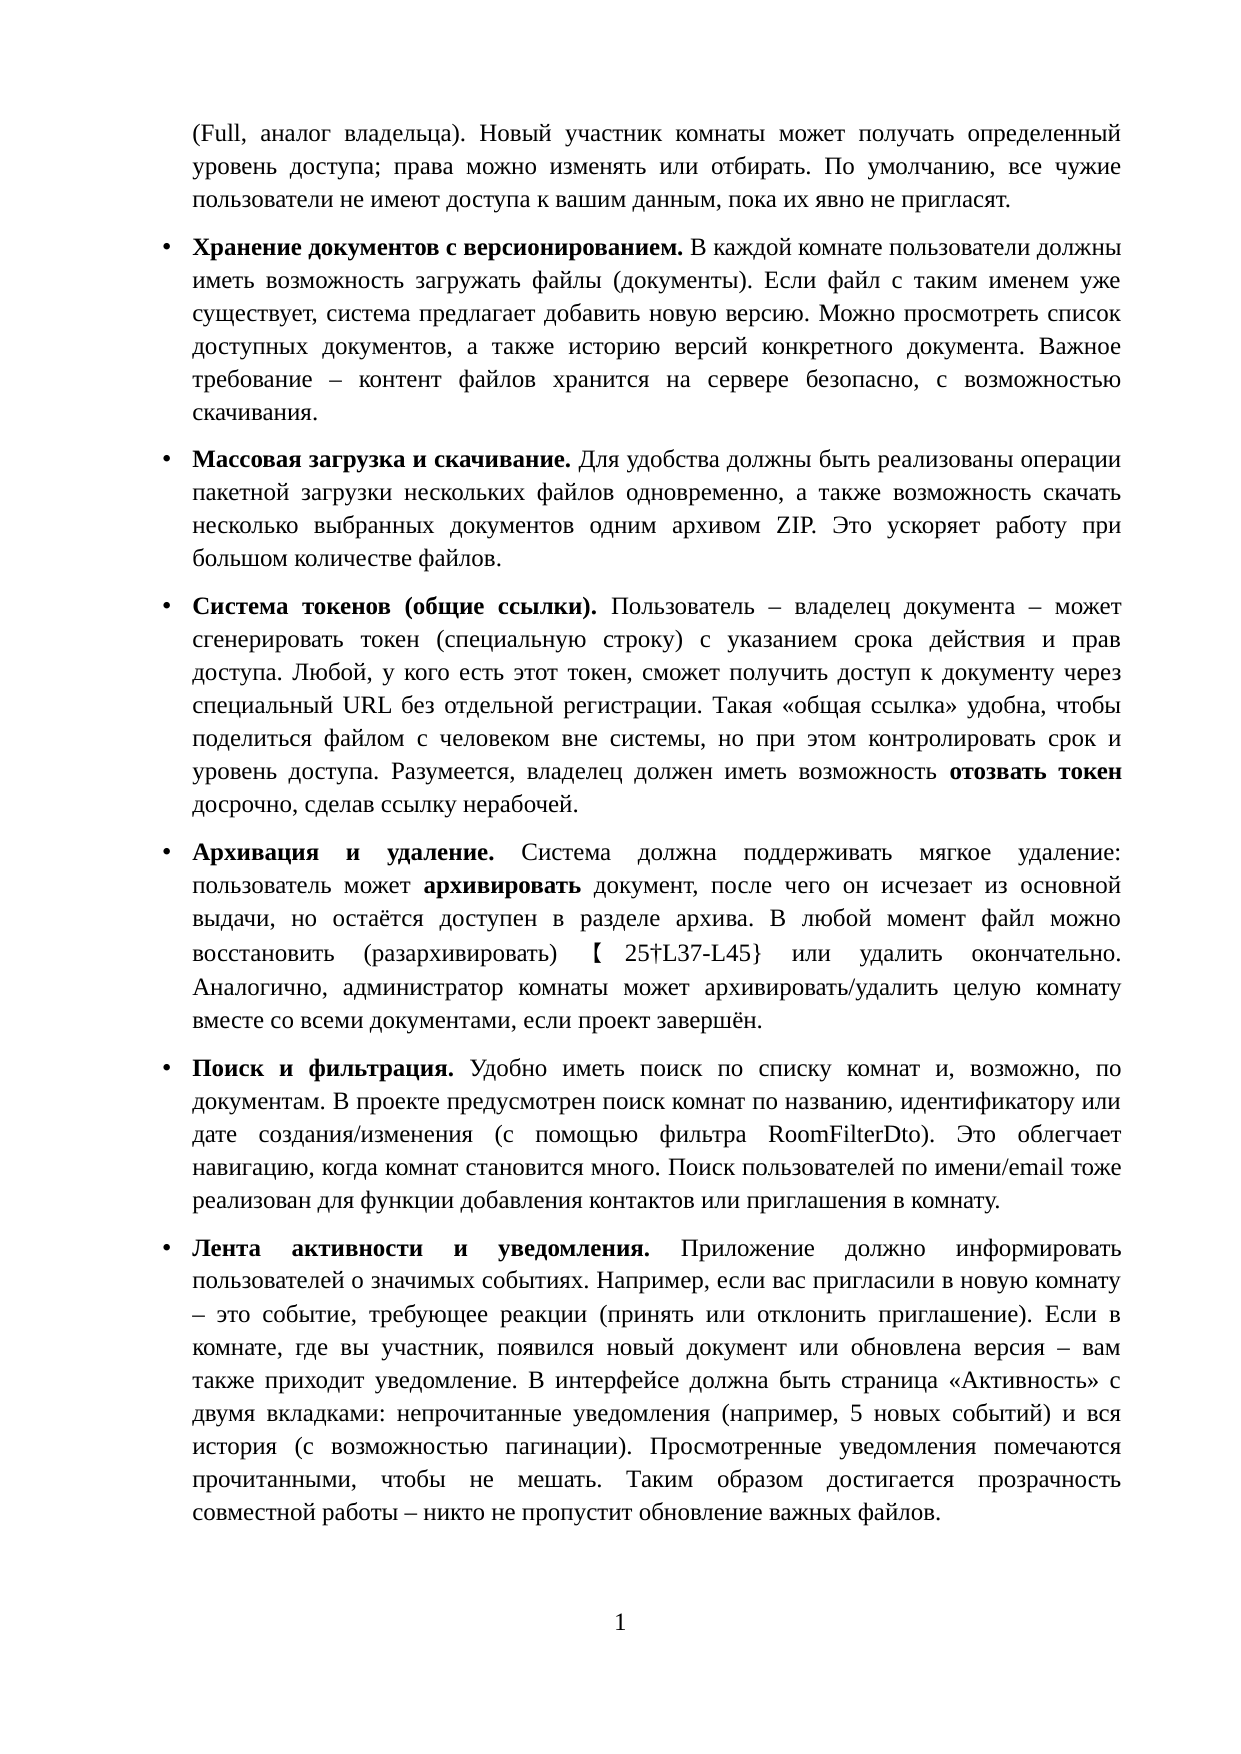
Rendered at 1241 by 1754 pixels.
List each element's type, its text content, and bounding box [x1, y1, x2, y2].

list Архивация и удаление. Система должна поддерживать мягкое удаление: пользователь может архивировать документ, после чего он исчезает из основной выдачи, но остаётся доступен в разделе архива. В любой момент файл можно восстановить (разархивировать)【25†L37-L45} или удалить окончательно. Аналогично, администратор комнаты может архивировать/удалить целую комнату вместе со всеми документами, если проект завершён. [162, 837, 1122, 1034]
list Лента активности и уведомления. Приложение должно информировать пользователей о значимых событиях. Например, если вас пригласили в новую комнату – это событие, требующее реакции (принять или отклонить приглашение). Если в комнате, где вы участник, появился новый документ или обновлена версия – вам также приходит уведомление. В интерфейсе должна быть страница «Активность» с двумя вкладками: непрочитанные уведомления (например, 5 новых событий) и вся история (с возможностью пагинации). Просмотренные уведомления помечаются прочитанными, чтобы не мешать. Таким образом достигается прозрачность совместной работы – никто не пропустит обновление важных файлов. [162, 1233, 1122, 1526]
list (Full, аналог владельца). Новый участник комнаты может получать определенный уровень доступа; права можно изменять или отбирать. По умолчанию, все чужие пользователи не имеют доступа к вашим данным, пока их явно не пригласят. [162, 118, 1122, 213]
list Массовая загрузка и скачивание. Для удобства должны быть реализованы операции пакетной загрузки нескольких файлов одновременно, а также возможность скачать несколько выбранных документов одним архивом ZIP. Это ускоряет работу при большом количестве файлов. [162, 444, 1122, 572]
list Поиск и фильтрация. Удобно иметь поиск по списку комнат и, возможно, по документам. В проекте предусмотрен поиск комнат по названию, идентификатору или дате создания/изменения (с помощью фильтра RoomFilterDto). Это облегчает навигацию, когда комнат становится много. Поиск пользователей по имени/email тоже реализован для функции добавления контактов или приглашения в комнату. [162, 1053, 1122, 1214]
list Система токенов (общие ссылки). Пользователь – владелец документа – может сгенерировать токен (специальную строку) с указанием срока действия и прав доступа. Любой, у кого есть этот токен, сможет получить доступ к документу через специальный URL без отдельной регистрации. Такая «общая ссылка» удобна, чтобы поделиться файлом с человеком вне системы, но при этом контролировать срок и уровень доступа. Разумеется, владелец должен иметь возможность отозвать токен досрочно, сделав ссылку нерабочей. [162, 591, 1122, 818]
list Хранение документов с версионированием. В каждой комнате пользователи должны иметь возможность загружать файлы (документы). Если файл с таким именем уже существует, система предлагает добавить новую версию. Можно просмотреть список доступных документов, а также историю версий конкретного документа. Важное требование – контент файлов хранится на сервере безопасно, с возможностью скачивания. [162, 232, 1122, 426]
